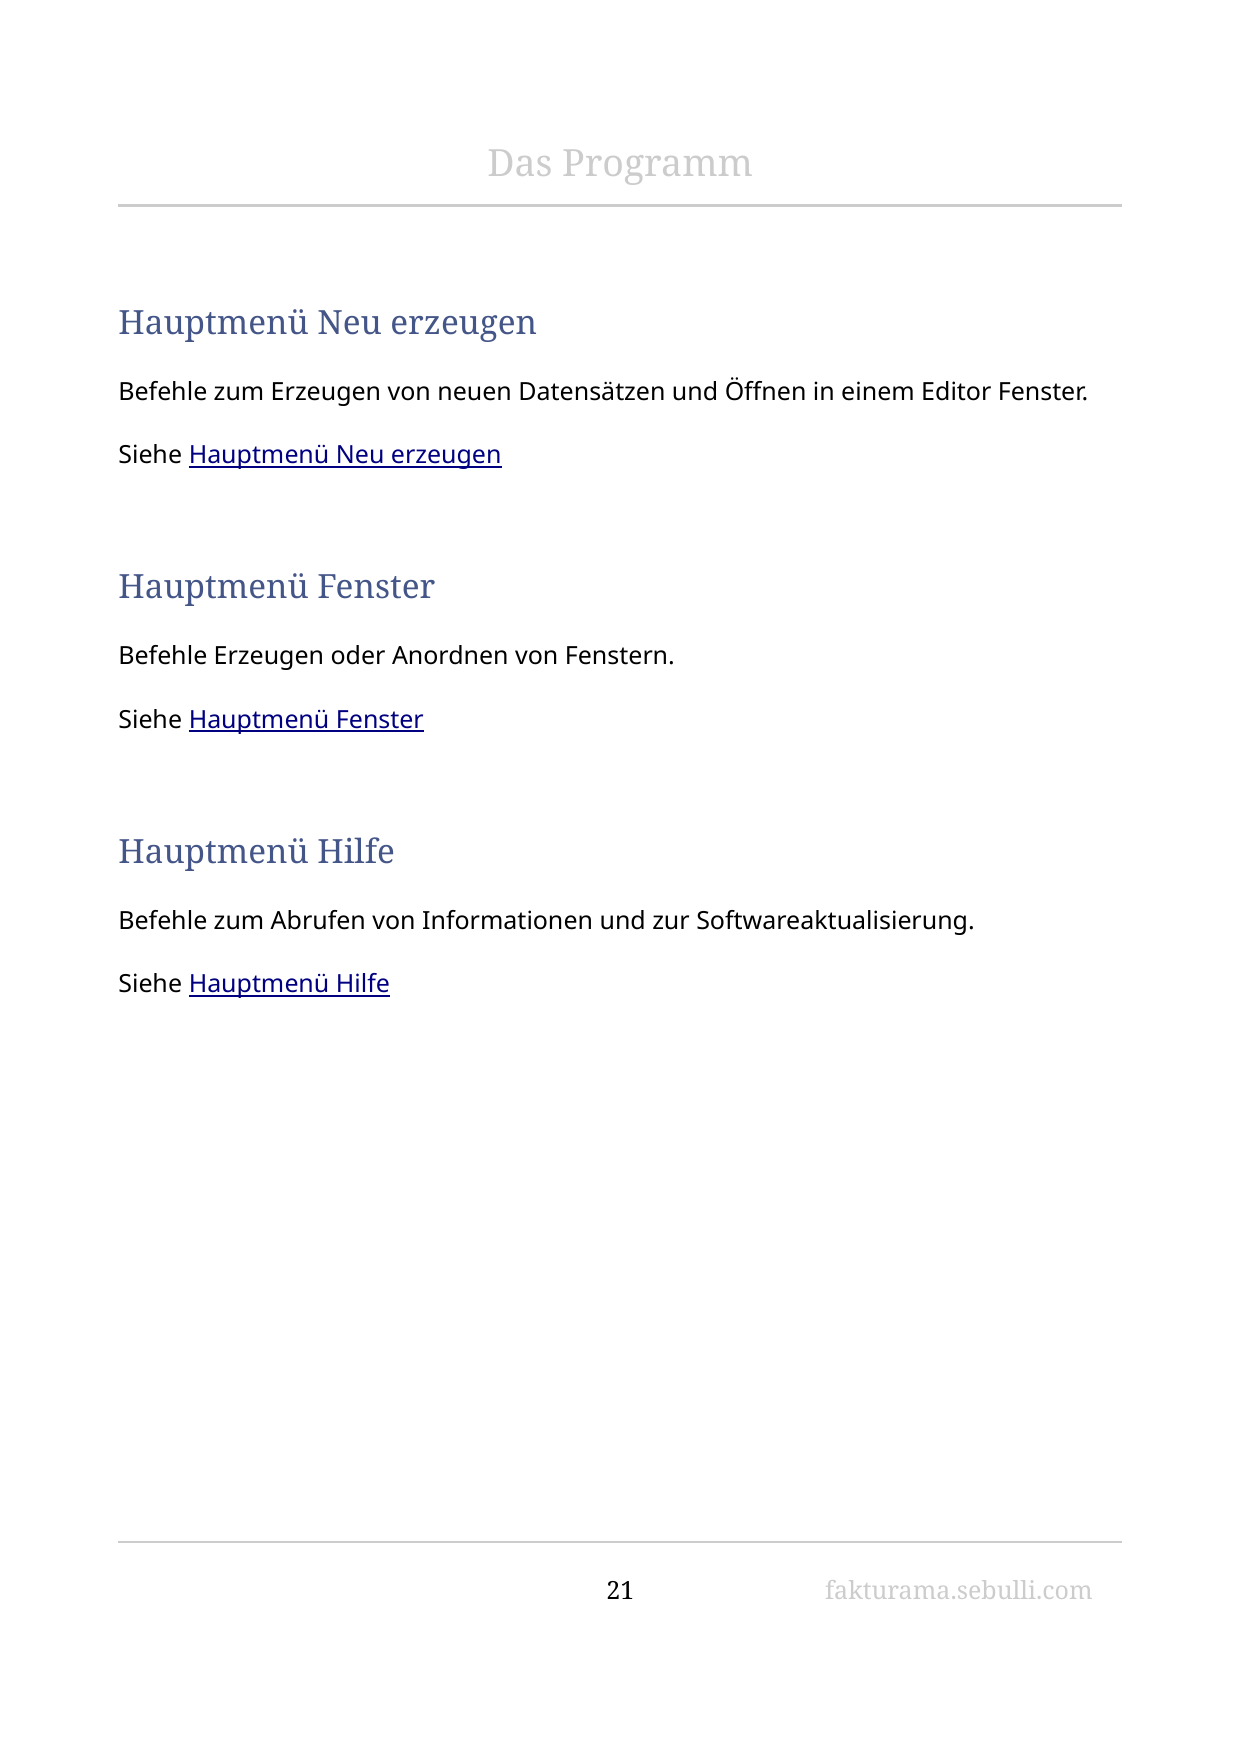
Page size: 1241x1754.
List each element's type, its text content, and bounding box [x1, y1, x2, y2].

text Siehe Hauptmenü Fenster [118, 702, 1122, 736]
text Befehle zum Abrufen von Informationen und zur Softwareaktualisierung. [118, 902, 1122, 937]
subtitle Hauptmenü Hilfe [118, 828, 1122, 873]
subtitle Hauptmenü Neu erzeugen [118, 299, 1122, 344]
subtitle Hauptmenü Fenster [118, 563, 1122, 608]
text Befehle zum Erzeugen von neuen Datensätzen und Öffnen in einem Editor Fenster. [118, 373, 1122, 408]
text Siehe Hauptmenü Neu erzeugen [118, 437, 1122, 471]
text Siehe Hauptmenü Hilfe [118, 966, 1122, 1000]
text Befehle Erzeugen oder Anordnen von Fenstern. [118, 638, 1122, 672]
